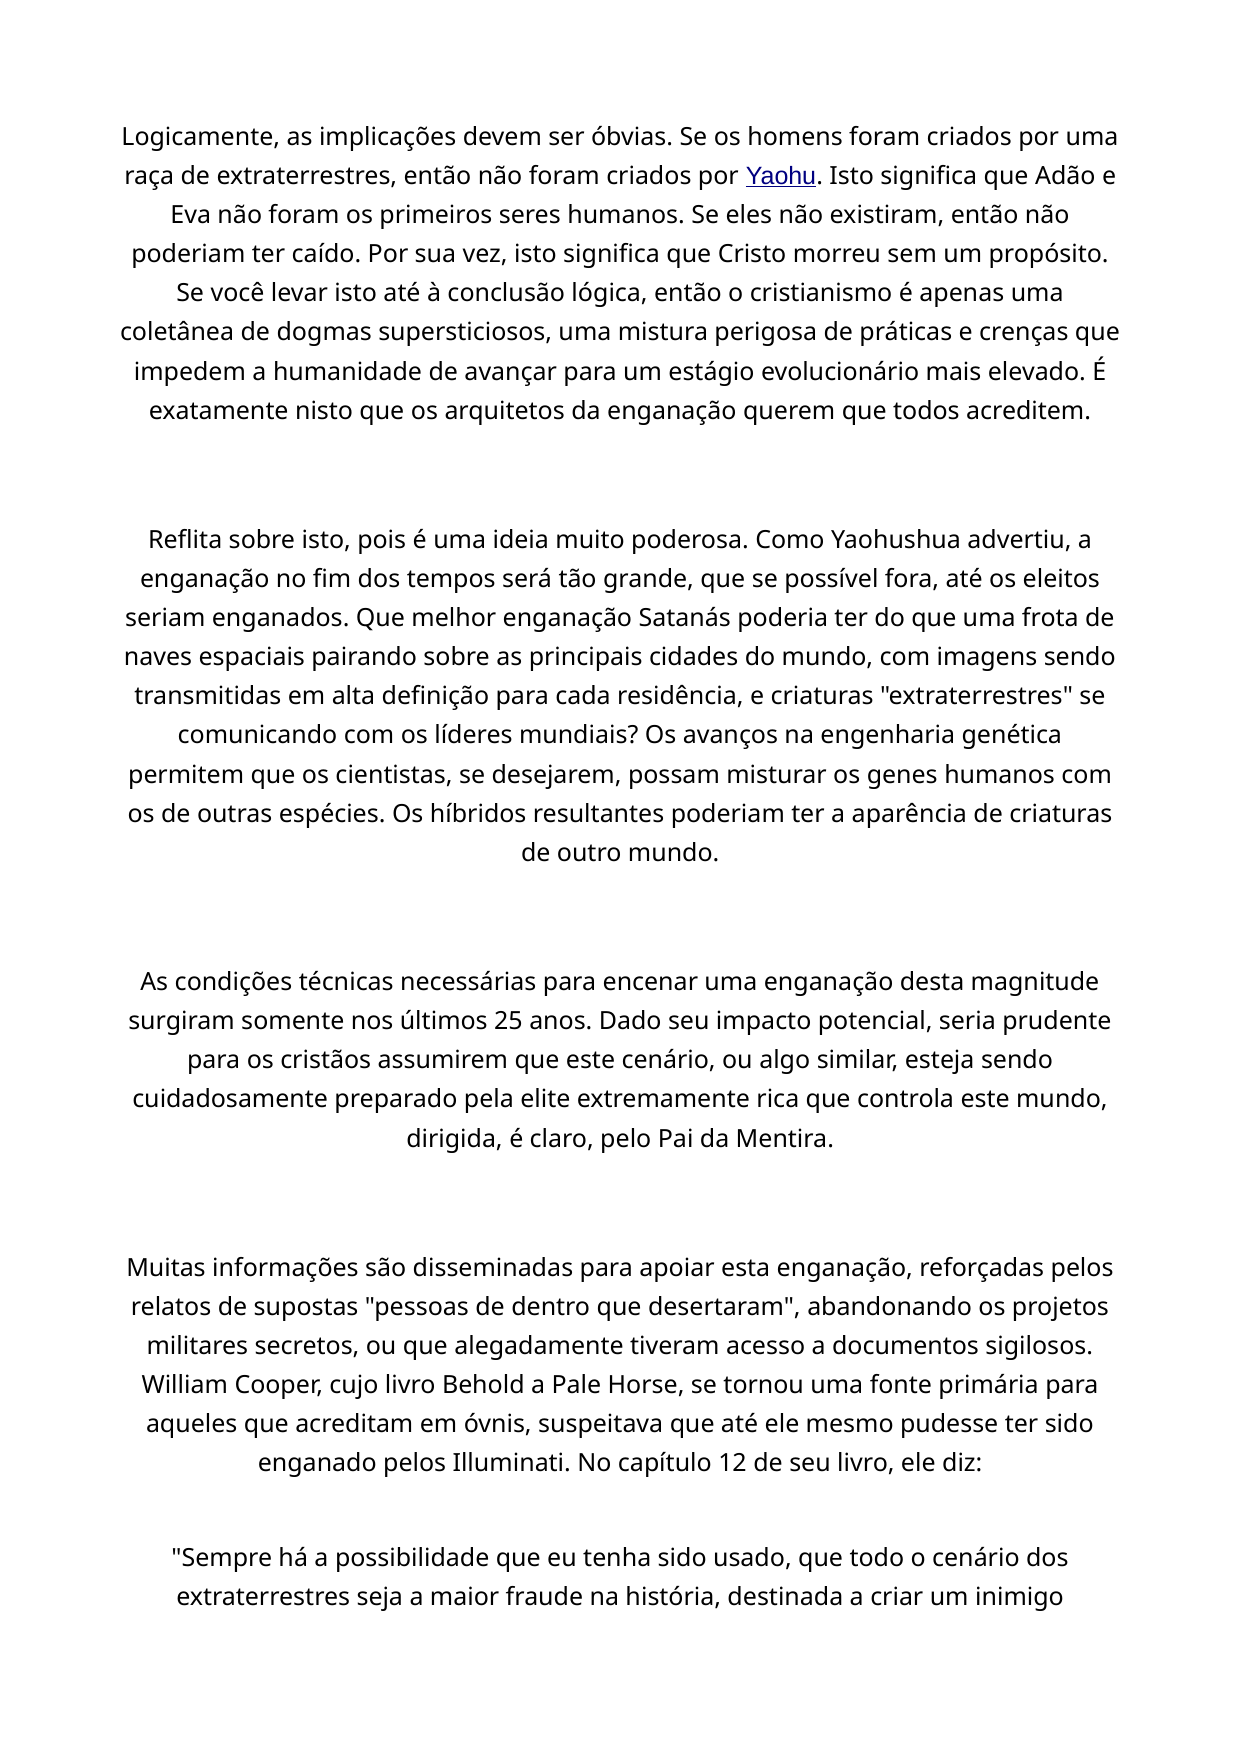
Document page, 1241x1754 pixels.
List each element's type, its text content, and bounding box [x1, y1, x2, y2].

text As condições técnicas necessárias para encenar uma enganação desta magnitude surgiram somente nos últimos 25 anos. Dado seu impacto potencial, seria prudente para os cristãos assumirem que este cenário, ou algo similar, esteja sendo cuidadosamente preparado pela elite extremamente rica que controla este mundo, dirigida, é claro, pelo Pai da Mentira. [118, 963, 1122, 1154]
text "Sempre há a possibilidade que eu tenha sido usado, que todo o cenário dos extraterrestres seja a maior fraude na história, destinada a criar um inimigo [118, 1539, 1122, 1613]
text Logicamente, as implicações devem ser óbvias. Se os homens foram criados por uma raça de extraterrestres, então não foram criados por Yaohu. Isto significa que Adão e Eva não foram os primeiros seres humanos. Se eles não existiram, então não poderiam ter caído. Por sua vez, isto significa que Cristo morreu sem um propósito. Se você levar isto até à conclusão lógica, então o cristianismo é apenas uma coletânea de dogmas supersticiosos, uma mistura perigosa de práticas e crenças que impedem a humanidade de avançar para um estágio evolucionário mais elevado. É exatamente nisto que os arquitetos da enganação querem que todos acreditem. [118, 118, 1122, 426]
text Reflita sobre isto, pois é uma ideia muito poderosa. Como Yaohushua advertiu, a enganação no fim dos tempos será tão grande, que se possível fora, até os eleitos seriam enganados. Que melhor enganação Satanás poderia ter do que uma frota de naves espaciais pairando sobre as principais cidades do mundo, com imagens sendo transmitidas em alta definição para cada residência, e criaturas "extraterrestres" se comunicando com os líderes mundiais? Os avanços na engenharia genética permitem que os cientistas, se desejarem, possam misturar os genes humanos com os de outras espécies. Os híbridos resultantes poderiam ter a aparência de criaturas de outro mundo. [118, 521, 1122, 869]
text Muitas informações são disseminadas para apoiar esta enganação, reforçadas pelos relatos de supostas "pessoas de dentro que desertaram", abandonando os projetos militares secretos, ou que alegadamente tiveram acesso a documentos sigilosos. William Cooper, cujo livro Behold a Pale Horse, se tornou uma fonte primária para aqueles que acreditam em óvnis, suspeitava que até ele mesmo pudesse ter sido enganado pelos Illuminati. No capítulo 12 de seu livro, ele diz: [118, 1249, 1122, 1479]
